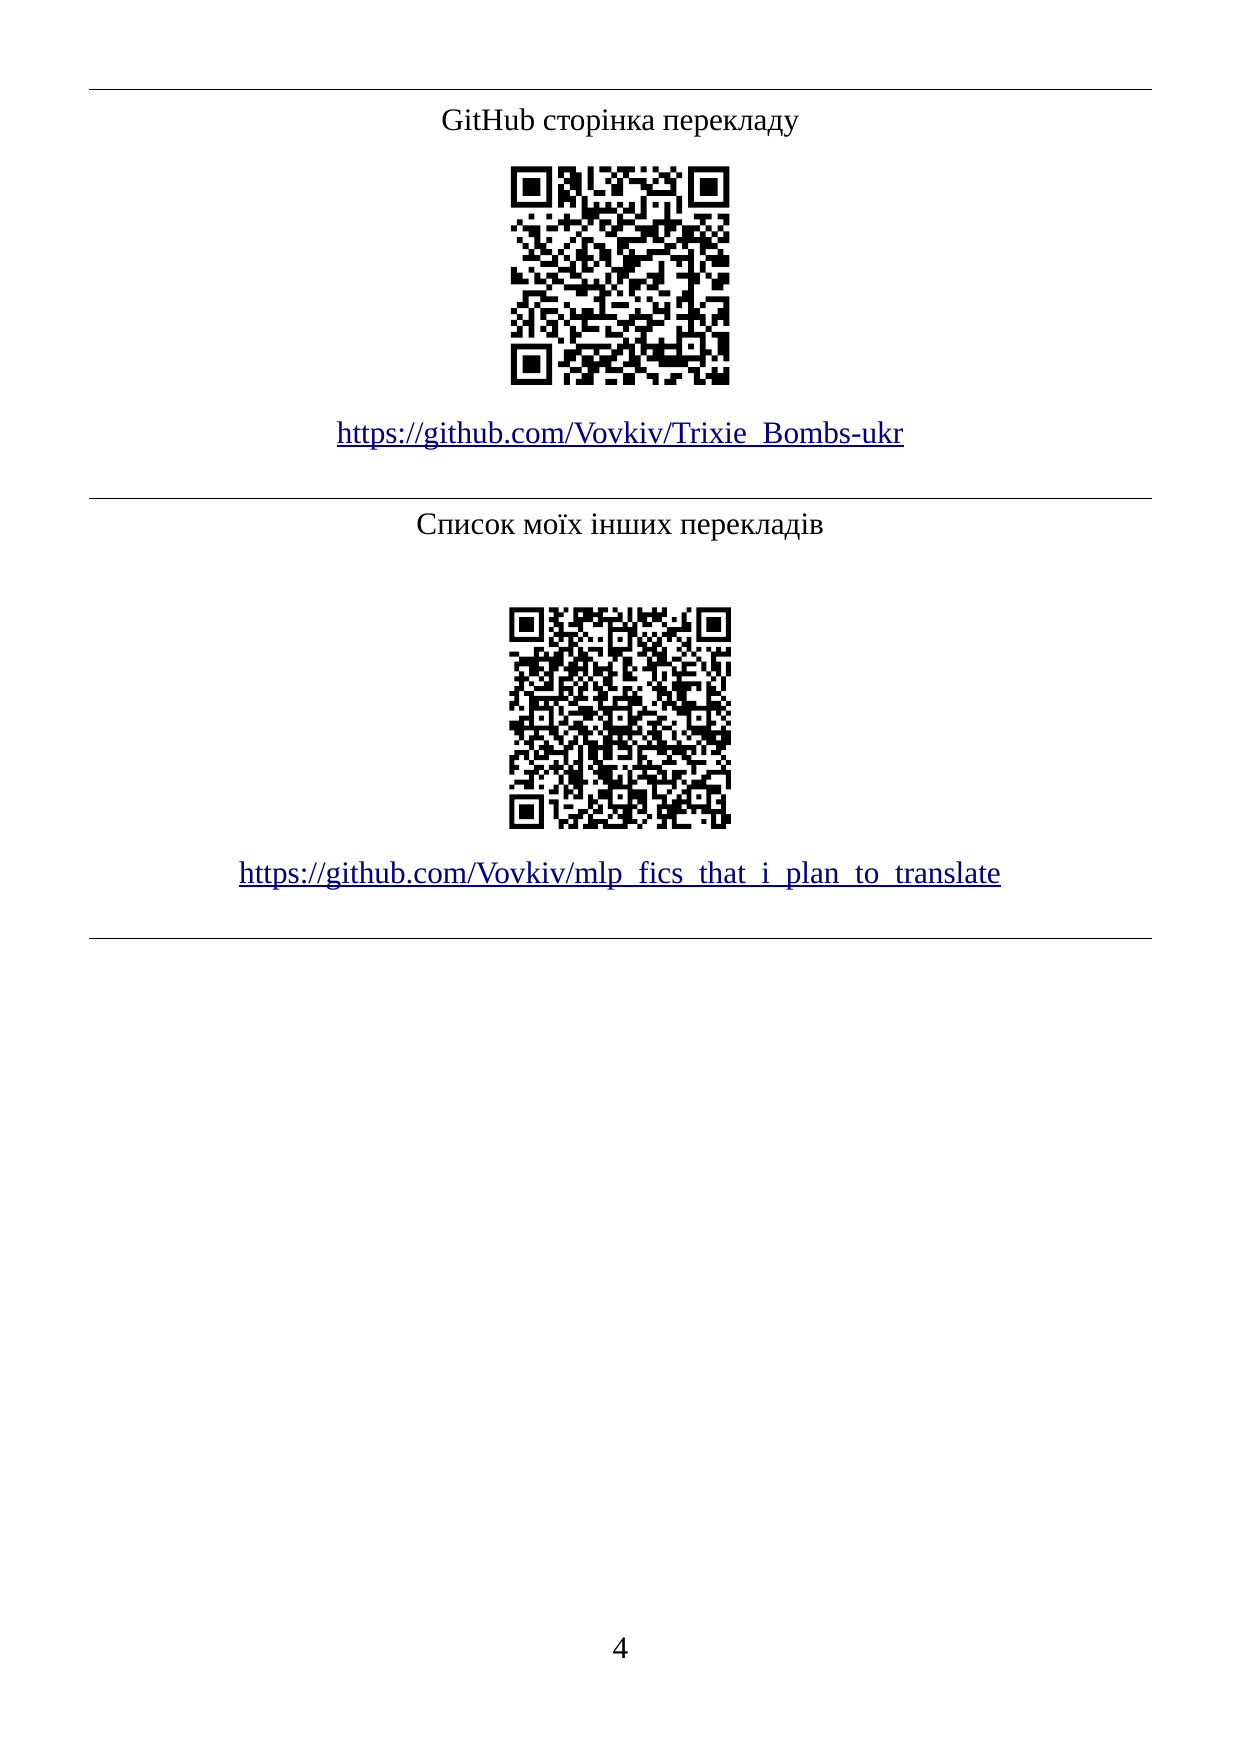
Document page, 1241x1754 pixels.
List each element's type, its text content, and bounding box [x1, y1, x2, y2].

table_cell Список моїх інших перекладів [89, 499, 1152, 594]
table_cell GitHub сторінка перекладу [89, 90, 1152, 149]
table_cell [89, 149, 1152, 403]
table_cell [89, 594, 1152, 842]
table_cell https://github.com/Vovkiv/mlp_fics_that_i_plan_to_translate [89, 842, 1152, 938]
table_cell https://github.com/Vovkiv/Trixie_Bombs-ukr [89, 403, 1152, 498]
